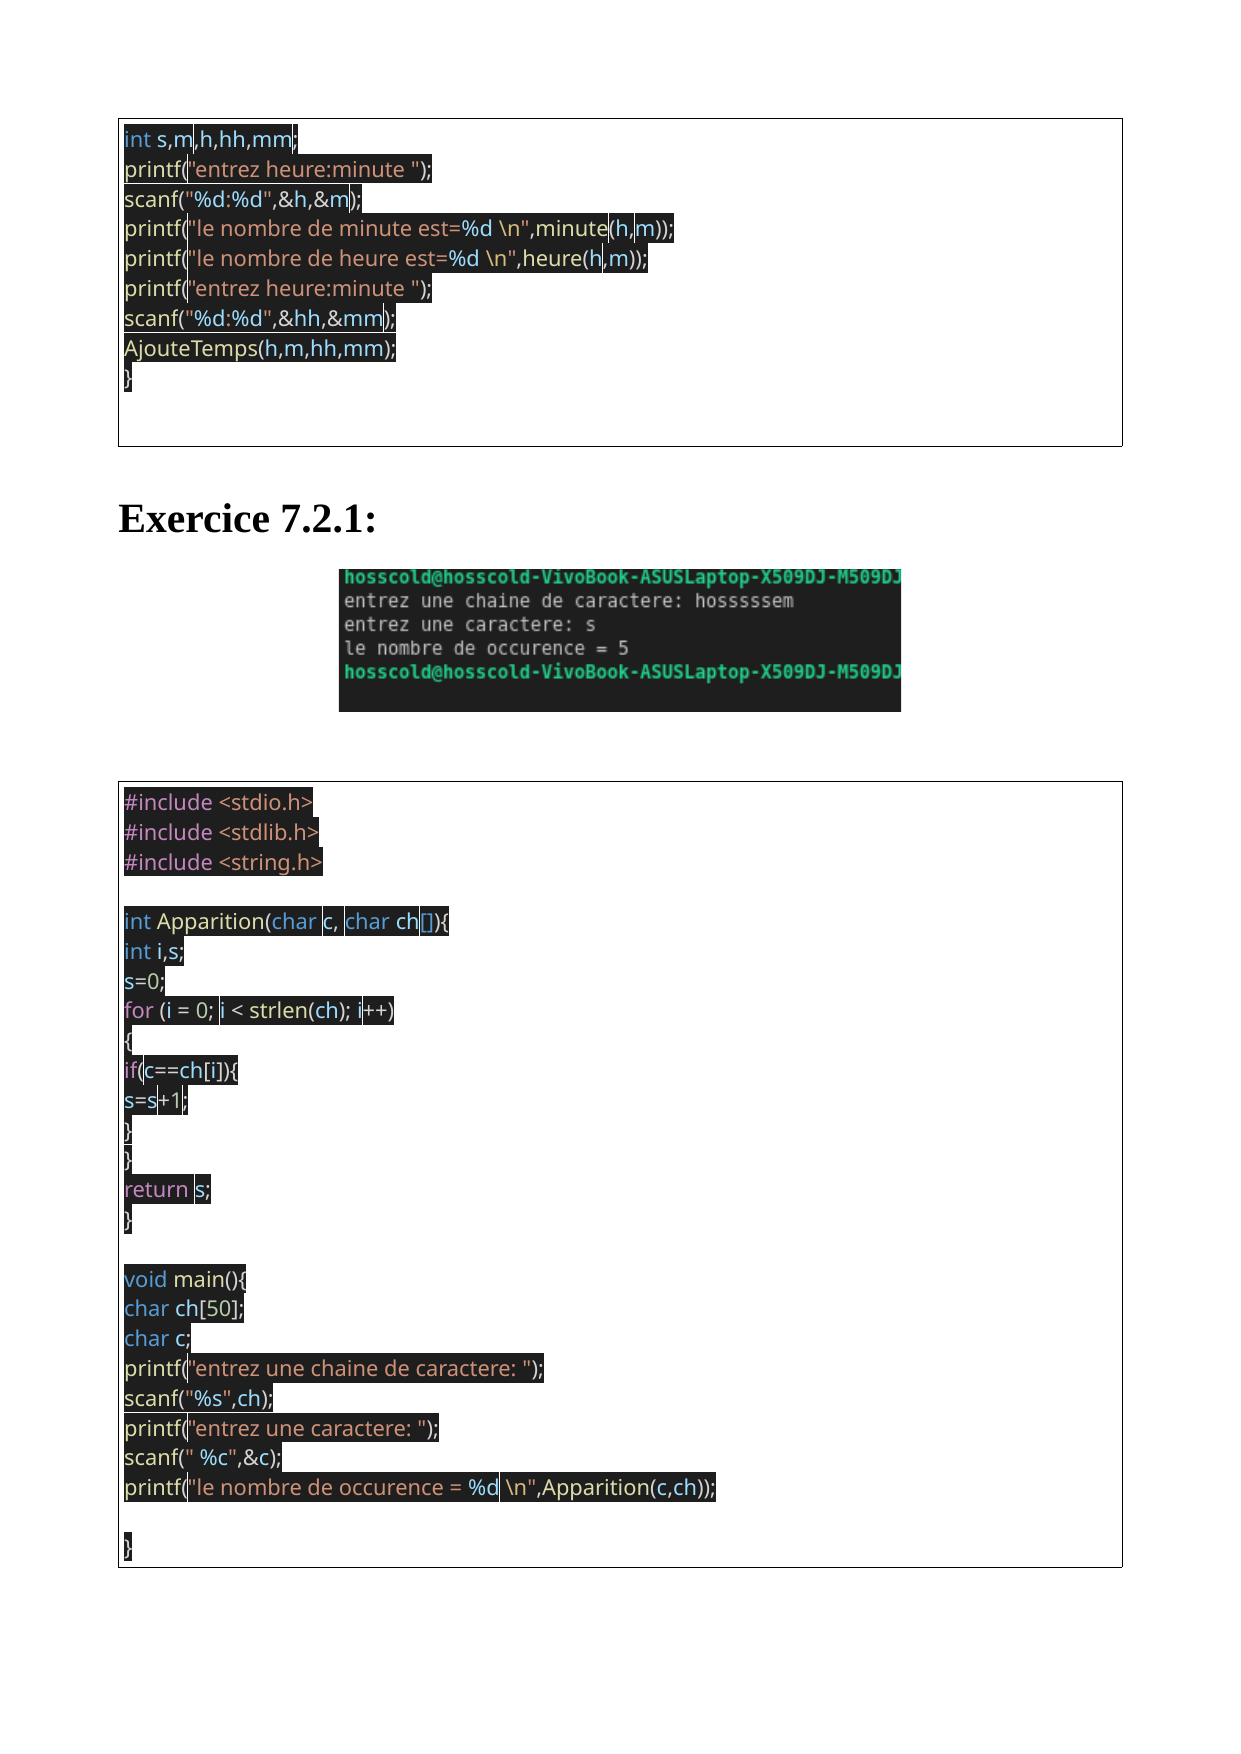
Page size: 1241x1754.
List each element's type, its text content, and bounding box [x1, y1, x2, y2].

picture [338, 569, 902, 712]
table_header #include <stdio.h> #include <stdlib.h> #include <string.h> int Apparition(char c, char ch[]){ int i,s; s=0; for (i = 0; i < strlen(ch); i++) { if(c==ch[i]){ s=s+1; } } return s; } void main(){ char ch[50]; char c; printf("entrez une chaine de caractere: "); scanf("%s",ch); printf("entrez une caractere: "); scanf(" %c",&c); printf("le nombre de occurence = %d \n",Apparition(c,ch)); } [119, 782, 1122, 1567]
text Exercice 7.2.1: [118, 494, 1122, 542]
table_header int s,m,h,hh,mm; printf("entrez heure:minute "); scanf("%d:%d",&h,&m); printf("le nombre de minute est=%d \n",minute(h,m)); printf("le nombre de heure est=%d \n",heure(h,m)); printf("entrez heure:minute "); scanf("%d:%d",&hh,&mm); AjouteTemps(h,m,hh,mm); } [119, 119, 1122, 446]
